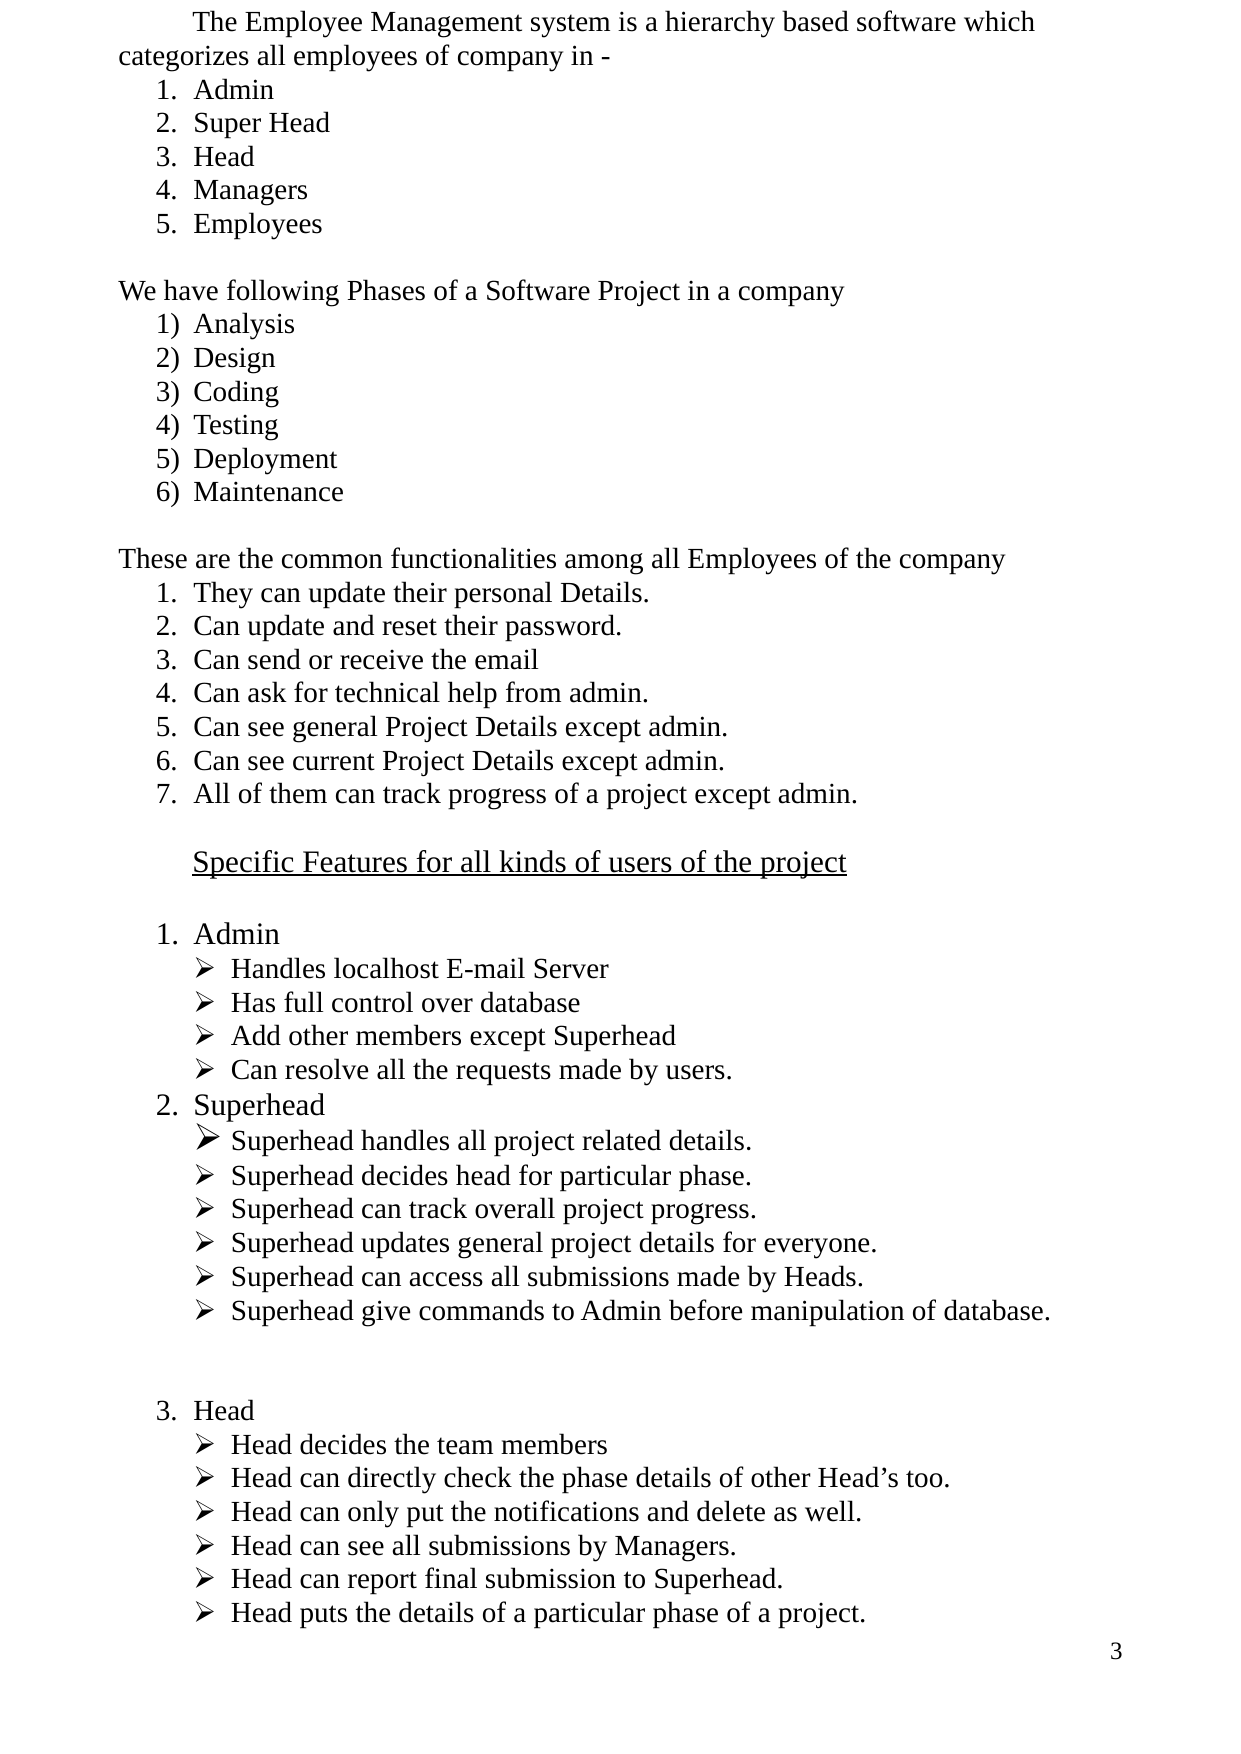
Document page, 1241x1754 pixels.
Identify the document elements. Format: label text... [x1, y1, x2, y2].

list Coding [156, 374, 1122, 407]
list Superhead decides head for particular phase. [193, 1158, 1122, 1192]
list Handles localhost E-mail Server [193, 951, 1122, 985]
list Can resolve all the requests made by users. [193, 1052, 1122, 1086]
list Superhead updates general project details for everyone. [193, 1225, 1122, 1259]
list Testing [156, 407, 1122, 441]
list Admin [156, 915, 1122, 951]
text We have following Phases of a Software Project in a company [118, 273, 1122, 307]
list Superhead can access all submissions made by Heads. [193, 1259, 1122, 1293]
list Head puts the details of a particular phase of a project. [193, 1595, 1122, 1629]
list Superhead [156, 1086, 1122, 1122]
list Employees [156, 206, 1122, 239]
list Head can report final submission to Superhead. [193, 1561, 1122, 1595]
list They can update their personal Details. [156, 575, 1122, 608]
list Superhead can track overall project progress. [193, 1192, 1122, 1225]
text The Employee Management system is a hierarchy based software which categorizes all employees of company in - [118, 0, 1122, 72]
list Superhead give commands to Admin before manipulation of database. [193, 1293, 1122, 1326]
list Design [156, 340, 1122, 374]
list Has full control over database [193, 985, 1122, 1018]
text Specific Features for all kinds of users of the project [118, 843, 1122, 879]
list Head can directly check the phase details of other Head’s too. [193, 1461, 1122, 1494]
text These are the common functionalities among all Employees of the company [118, 541, 1122, 575]
list Can see general Project Details except admin. [156, 709, 1122, 743]
list Head [156, 1393, 1122, 1427]
list Superhead handles all project related details. [193, 1122, 1122, 1158]
list Head decides the team members [193, 1427, 1122, 1461]
list Can update and reset their password. [156, 608, 1122, 642]
list Maintenance [156, 474, 1122, 508]
list Admin [156, 72, 1122, 105]
list Head can only put the notifications and delete as well. [193, 1494, 1122, 1528]
list Deployment [156, 441, 1122, 474]
list Add other members except Superhead [193, 1018, 1122, 1052]
list Analysis [156, 307, 1122, 340]
list Head [156, 139, 1122, 172]
list Head can see all submissions by Managers. [193, 1528, 1122, 1561]
list All of them can track progress of a project except admin. [156, 776, 1122, 810]
list Super Head [156, 105, 1122, 139]
list Can send or receive the email [156, 642, 1122, 676]
list Managers [156, 172, 1122, 206]
list Can see current Project Details except admin. [156, 743, 1122, 776]
list Can ask for technical help from admin. [156, 676, 1122, 709]
